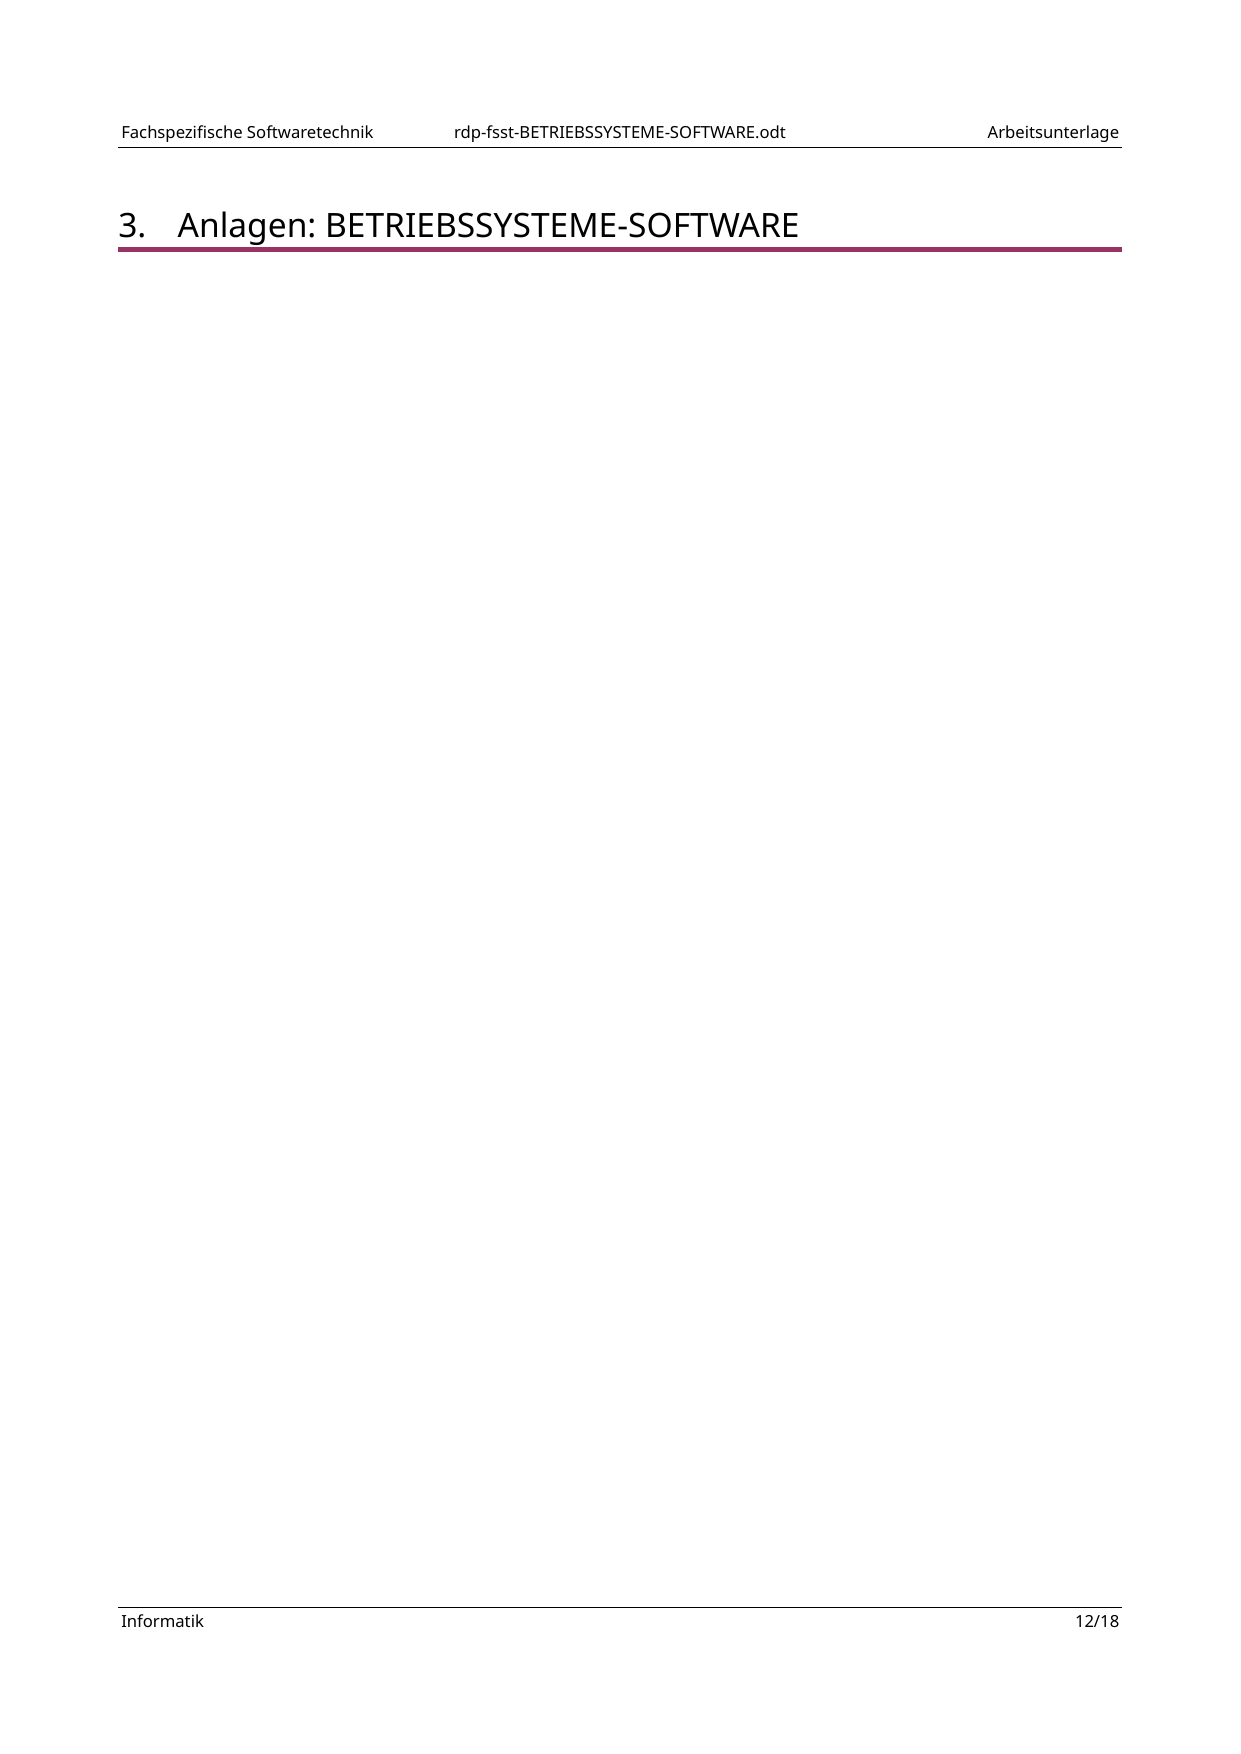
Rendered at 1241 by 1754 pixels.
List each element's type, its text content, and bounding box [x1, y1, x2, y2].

subtitle Anlagen: BETRIEBSSYSTEME-SOFTWARE [118, 201, 1122, 247]
